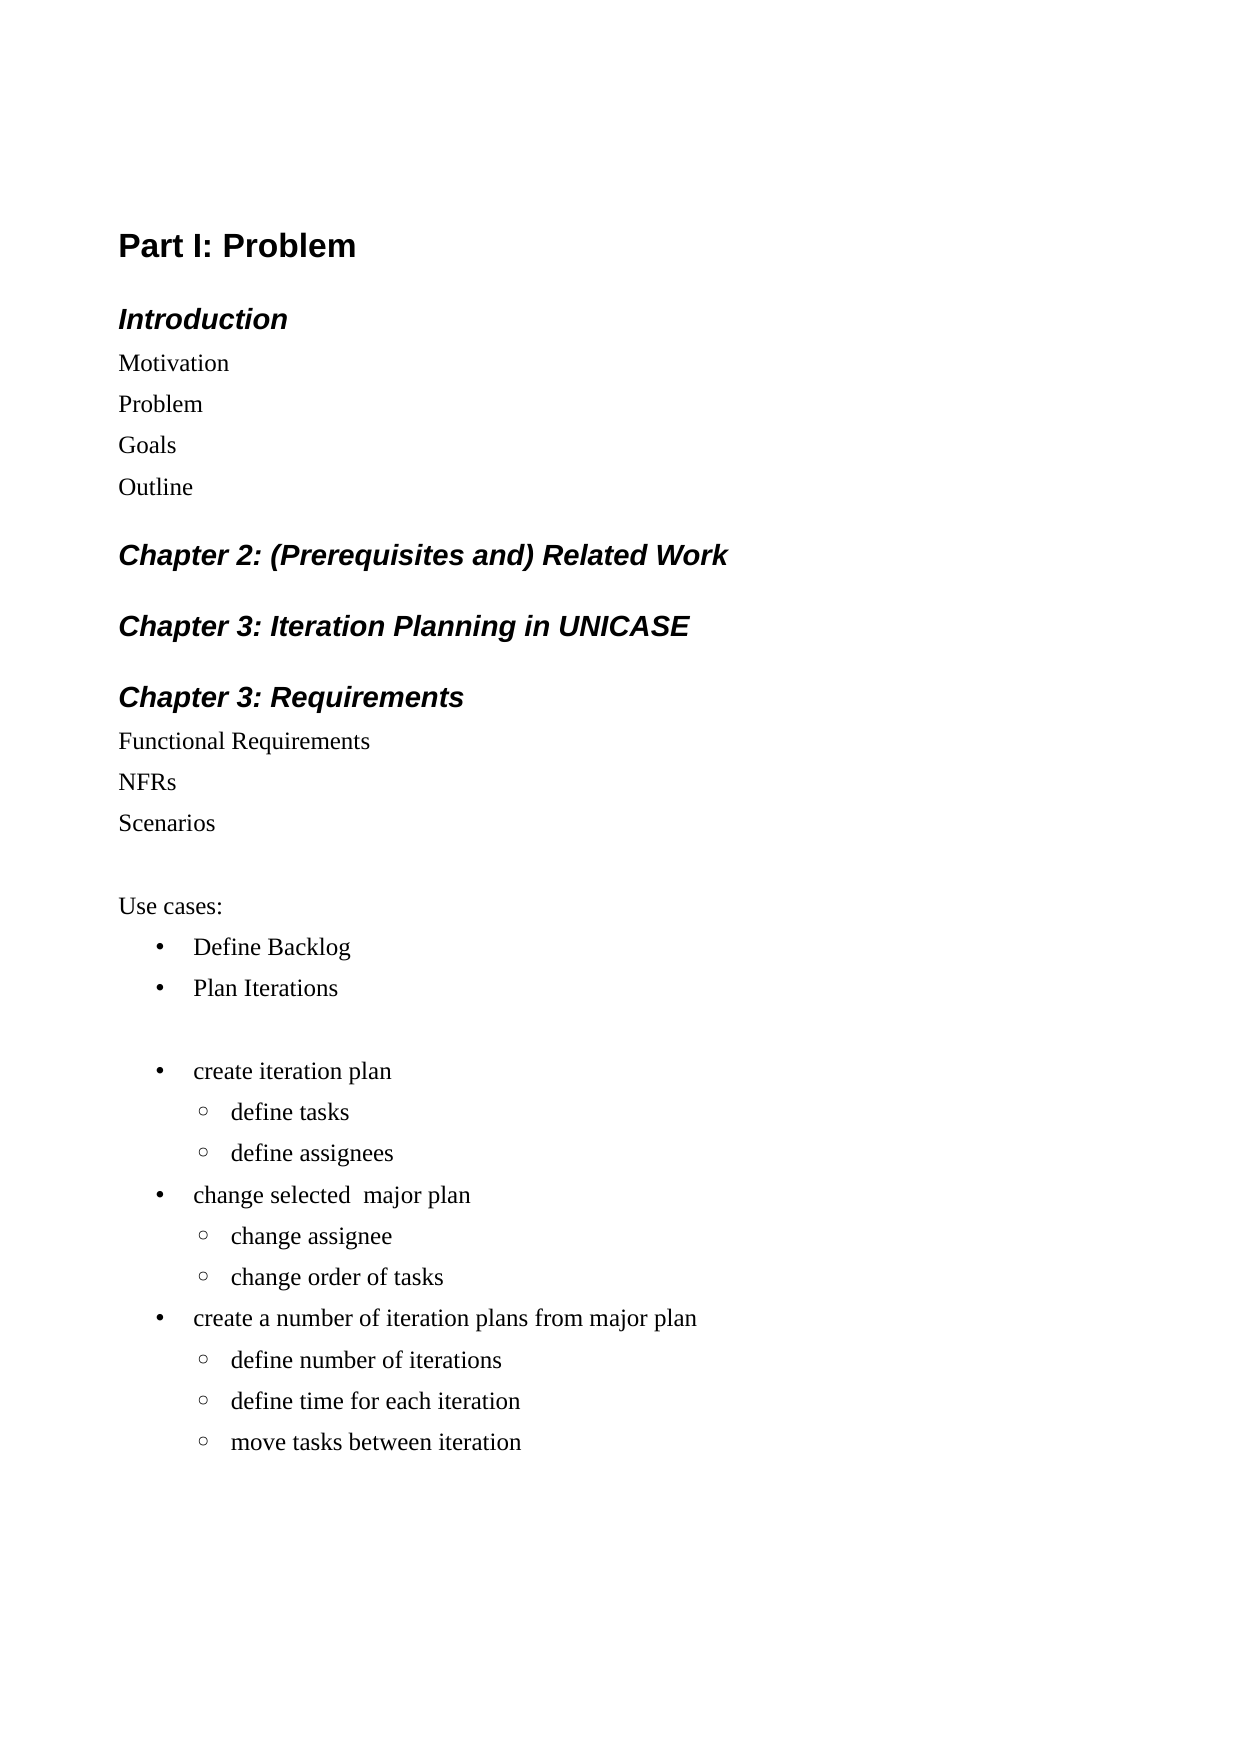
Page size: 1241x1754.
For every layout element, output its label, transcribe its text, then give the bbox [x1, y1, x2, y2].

list define assignees [193, 1138, 1122, 1167]
subtitle Chapter 2: (Prerequisites and) Related Work [118, 538, 1122, 571]
text Outline [118, 472, 1122, 500]
list define tasks [193, 1097, 1122, 1126]
list change selected major plan [156, 1180, 1122, 1208]
list move tasks between iteration [193, 1427, 1122, 1456]
subtitle Chapter 3: Iteration Planning in UNICASE [118, 609, 1122, 642]
subtitle Part I: Problem [118, 226, 1122, 264]
list change assignee [193, 1221, 1122, 1250]
subtitle Introduction [118, 302, 1122, 335]
list Plan Iterations [156, 973, 1122, 1002]
text Use cases: [118, 891, 1122, 920]
text Goals [118, 430, 1122, 459]
subtitle Chapter 3: Requirements [118, 680, 1122, 713]
text Motivation [118, 348, 1122, 377]
list define time for each iteration [193, 1386, 1122, 1415]
list Define Backlog [156, 932, 1122, 961]
text NFRs [118, 767, 1122, 796]
text Scenarios [118, 808, 1122, 837]
text Problem [118, 389, 1122, 418]
list create iteration plan [156, 1056, 1122, 1085]
list change order of tasks [193, 1262, 1122, 1291]
text Functional Requirements [118, 726, 1122, 755]
list create a number of iteration plans from major plan [156, 1303, 1122, 1332]
list define number of iterations [193, 1345, 1122, 1373]
